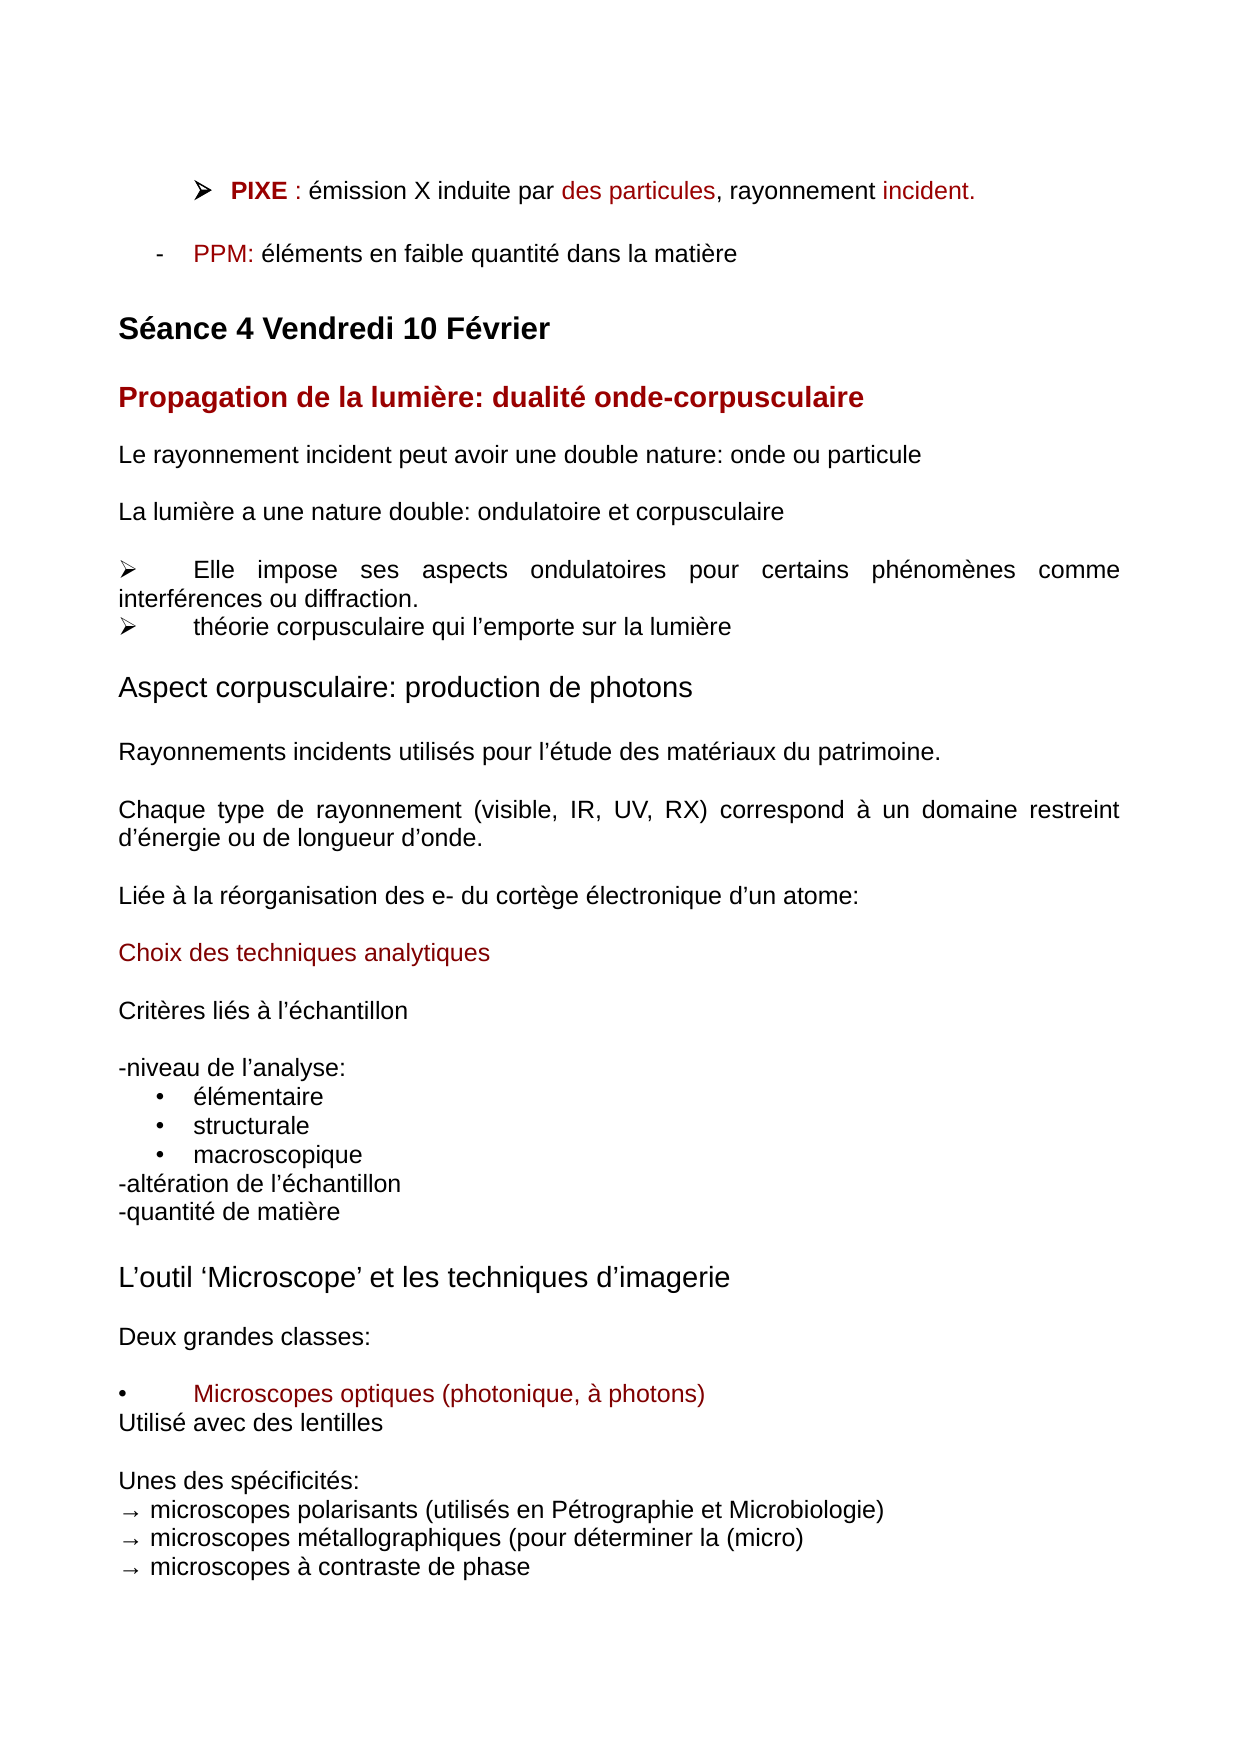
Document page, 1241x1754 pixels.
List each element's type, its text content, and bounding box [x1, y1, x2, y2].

list → microscopes métallographiques (pour déterminer la (micro) [118, 1523, 1122, 1552]
text Chaque type de rayonnement (visible, IR, UV, RX) correspond à un domaine restreint d’énergie ou de longueur d’onde. [118, 794, 1122, 852]
list → microscopes à contraste de phase [118, 1552, 1122, 1581]
list Liée à la réorganisation des e- du cortège électronique d’un atome: [118, 881, 1122, 909]
list Critères liés à l’échantillon [118, 996, 1122, 1024]
list élémentaire [156, 1082, 1122, 1111]
list Séance 4 Vendredi 10 Février [118, 310, 1122, 346]
list PIXE : émission X induite par des particules, rayonnement incident. [193, 176, 1122, 204]
list Unes des spécificités: [118, 1466, 1122, 1494]
list Deux grandes classes: [118, 1322, 1122, 1351]
list L’outil ‘Microscope’ et les techniques d’imagerie [118, 1260, 1122, 1293]
list Microscopes optiques (photonique, à photons) [118, 1379, 1122, 1408]
list → microscopes polarisants (utilisés en Pétrographie et Microbiologie) [118, 1494, 1122, 1523]
list Elle impose ses aspects ondulatoires pour certains phénomènes comme interférences ou diffraction. [118, 555, 1122, 612]
list -altération de l’échantillon [118, 1169, 1122, 1197]
list PPM: éléments en faible quantité dans la matière [156, 236, 1122, 269]
text Rayonnements incidents utilisés pour l’étude des matériaux du patrimoine. [118, 737, 1122, 766]
list Aspect corpusculaire: production de photons [118, 670, 1122, 703]
list Utilisé avec des lentilles [118, 1408, 1122, 1437]
list théorie corpusculaire qui l’emporte sur la lumière [118, 612, 1122, 641]
list macroscopique [156, 1140, 1122, 1169]
list Choix des techniques analytiques [118, 938, 1122, 967]
list Propagation de la lumière: dualité onde-corpusculaire [118, 380, 1122, 413]
list structurale [156, 1111, 1122, 1140]
list -quantité de matière [118, 1197, 1122, 1226]
text Le rayonnement incident peut avoir une double nature: onde ou particule [118, 440, 1122, 468]
list -niveau de l’analyse: [118, 1053, 1122, 1082]
list La lumière a une nature double: ondulatoire et corpusculaire [118, 497, 1122, 526]
